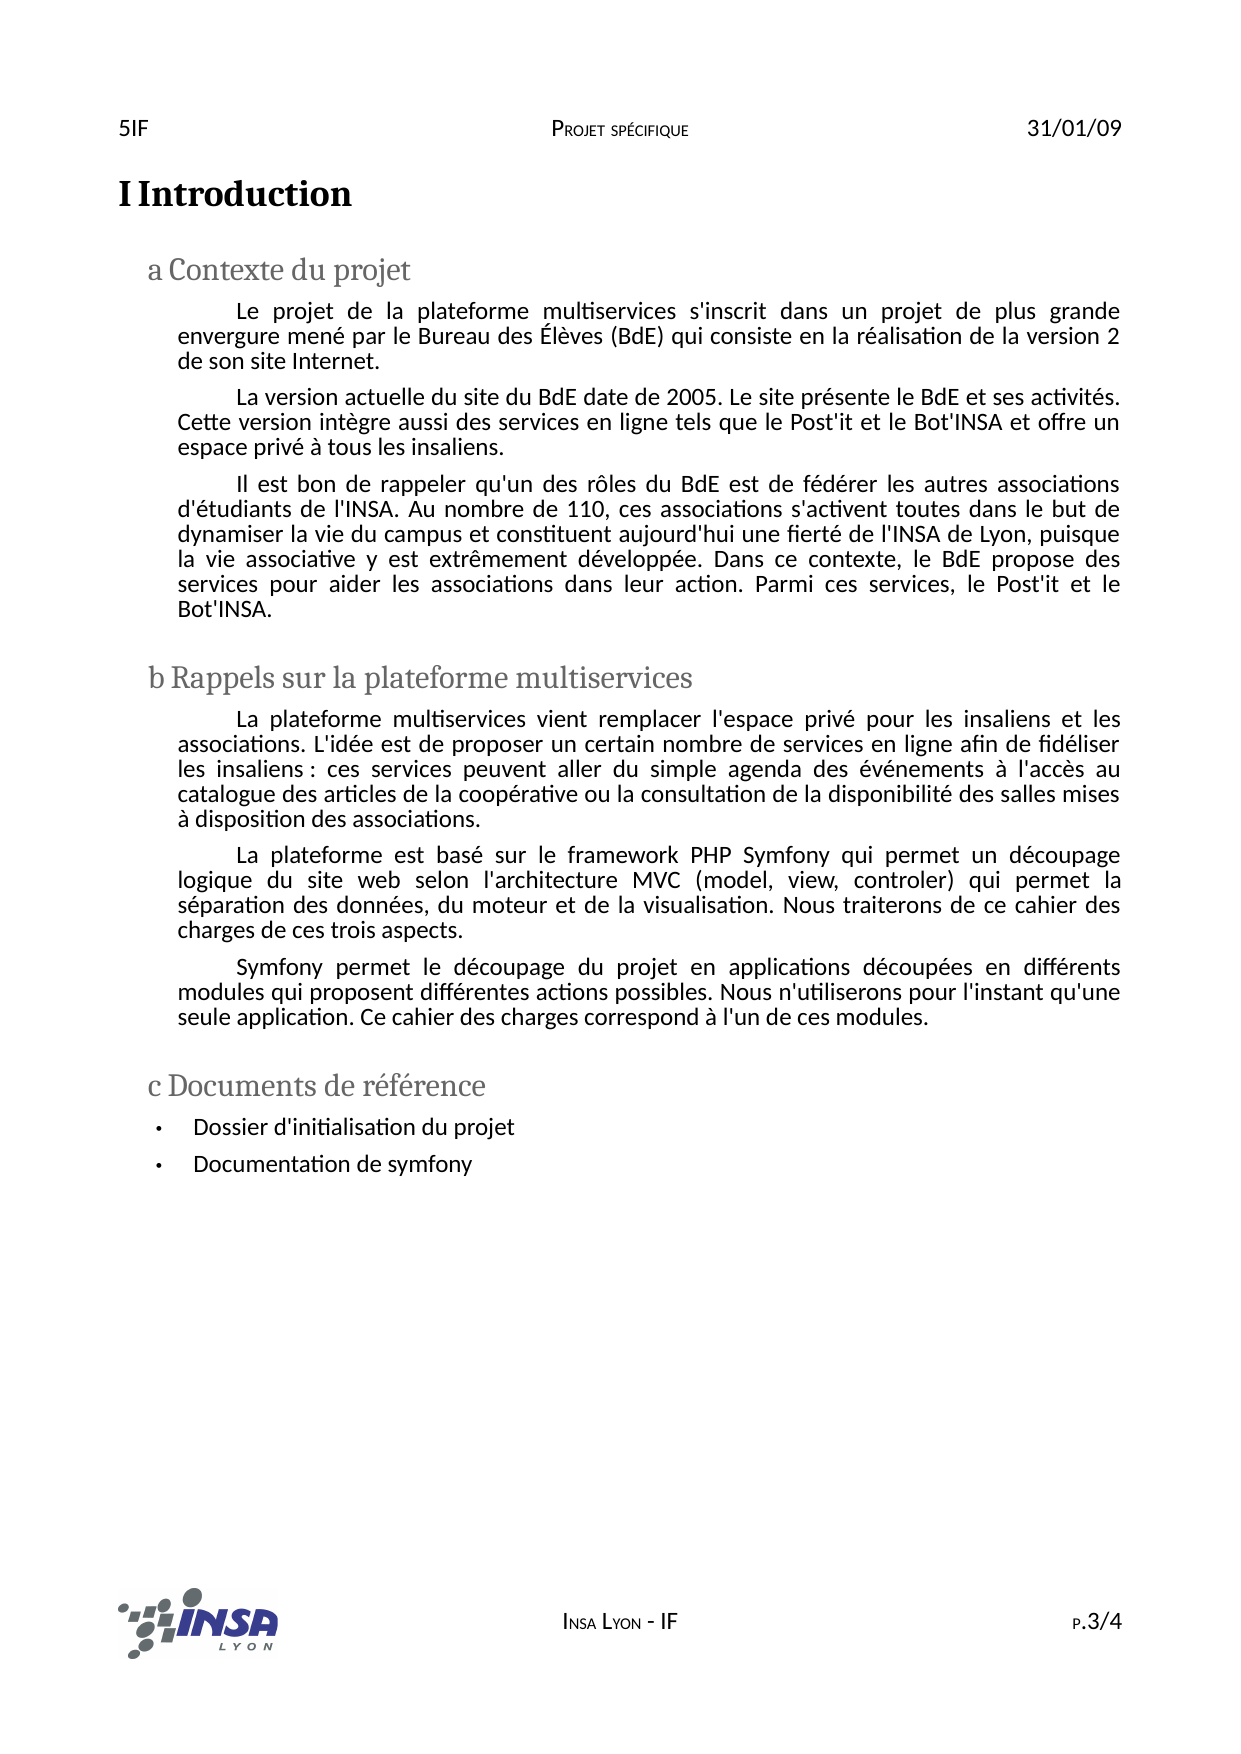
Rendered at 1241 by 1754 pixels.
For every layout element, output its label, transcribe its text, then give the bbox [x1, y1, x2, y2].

list Dossier d'initialisation du projet [156, 1117, 1122, 1142]
subtitle Contexte du projet [118, 251, 1122, 288]
picture [118, 1588, 278, 1659]
text La version actuelle du site du BdE date de 2005. Le site présente le BdE et ses activités. Cette version intègre aussi des services en ligne tels que le Post'it et le Bot'INSA et offre un espace privé à tous les insaliens. [177, 387, 1122, 462]
text Symfony permet le découpage du projet en applications découpées en différents modules qui proposent différentes actions possibles. Nous n'utiliserons pour l'instant qu'une seule application. Ce cahier des charges correspond à l'un de ces modules. [177, 957, 1122, 1032]
subtitle Documents de référence [118, 1067, 1122, 1105]
text Le projet de la plateforme multiservices s'inscrit dans un projet de plus grande envergure mené par le Bureau des Élèves (BdE) qui consiste en la réalisation de la version 2 de son site Internet. [177, 300, 1122, 375]
subtitle Rappels sur la plateforme multiservices [118, 659, 1122, 697]
text La plateforme multiservices vient remplacer l'espace privé pour les insaliens et les associations. L'idée est de proposer un certain nombre de services en ligne afin de fidéliser les insaliens : ces services peuvent aller du simple agenda des événements à l'accès au catalogue des articles de la coopérative ou la consultation de la disponibilité des salles mises à disposition des associations. [177, 708, 1122, 833]
text Il est bon de rappeler qu'un des rôles du BdE est de fédérer les autres associations d'étudiants de l'INSA. Au nombre de 110, ces associations s'activent toutes dans le but de dynamiser la vie du campus et constituent aujourd'hui une fierté de l'INSA de Lyon, puisque la vie associative y est extrêmement développée. Dans ce contexte, le BdE propose des services pour aider les associations dans leur action. Parmi ces services, le Post'it et le Bot'INSA. [177, 474, 1122, 624]
text La plateforme est basé sur le framework PHP Symfony qui permet un découpage logique du site web selon l'architecture MVC (model, view, controler) qui permet la séparation des données, du moteur et de la visualisation. Nous traiterons de ce cahier des charges de ces trois aspects. [177, 845, 1122, 945]
list Documentation de symfony [156, 1153, 1122, 1178]
subtitle Introduction [118, 173, 1122, 216]
